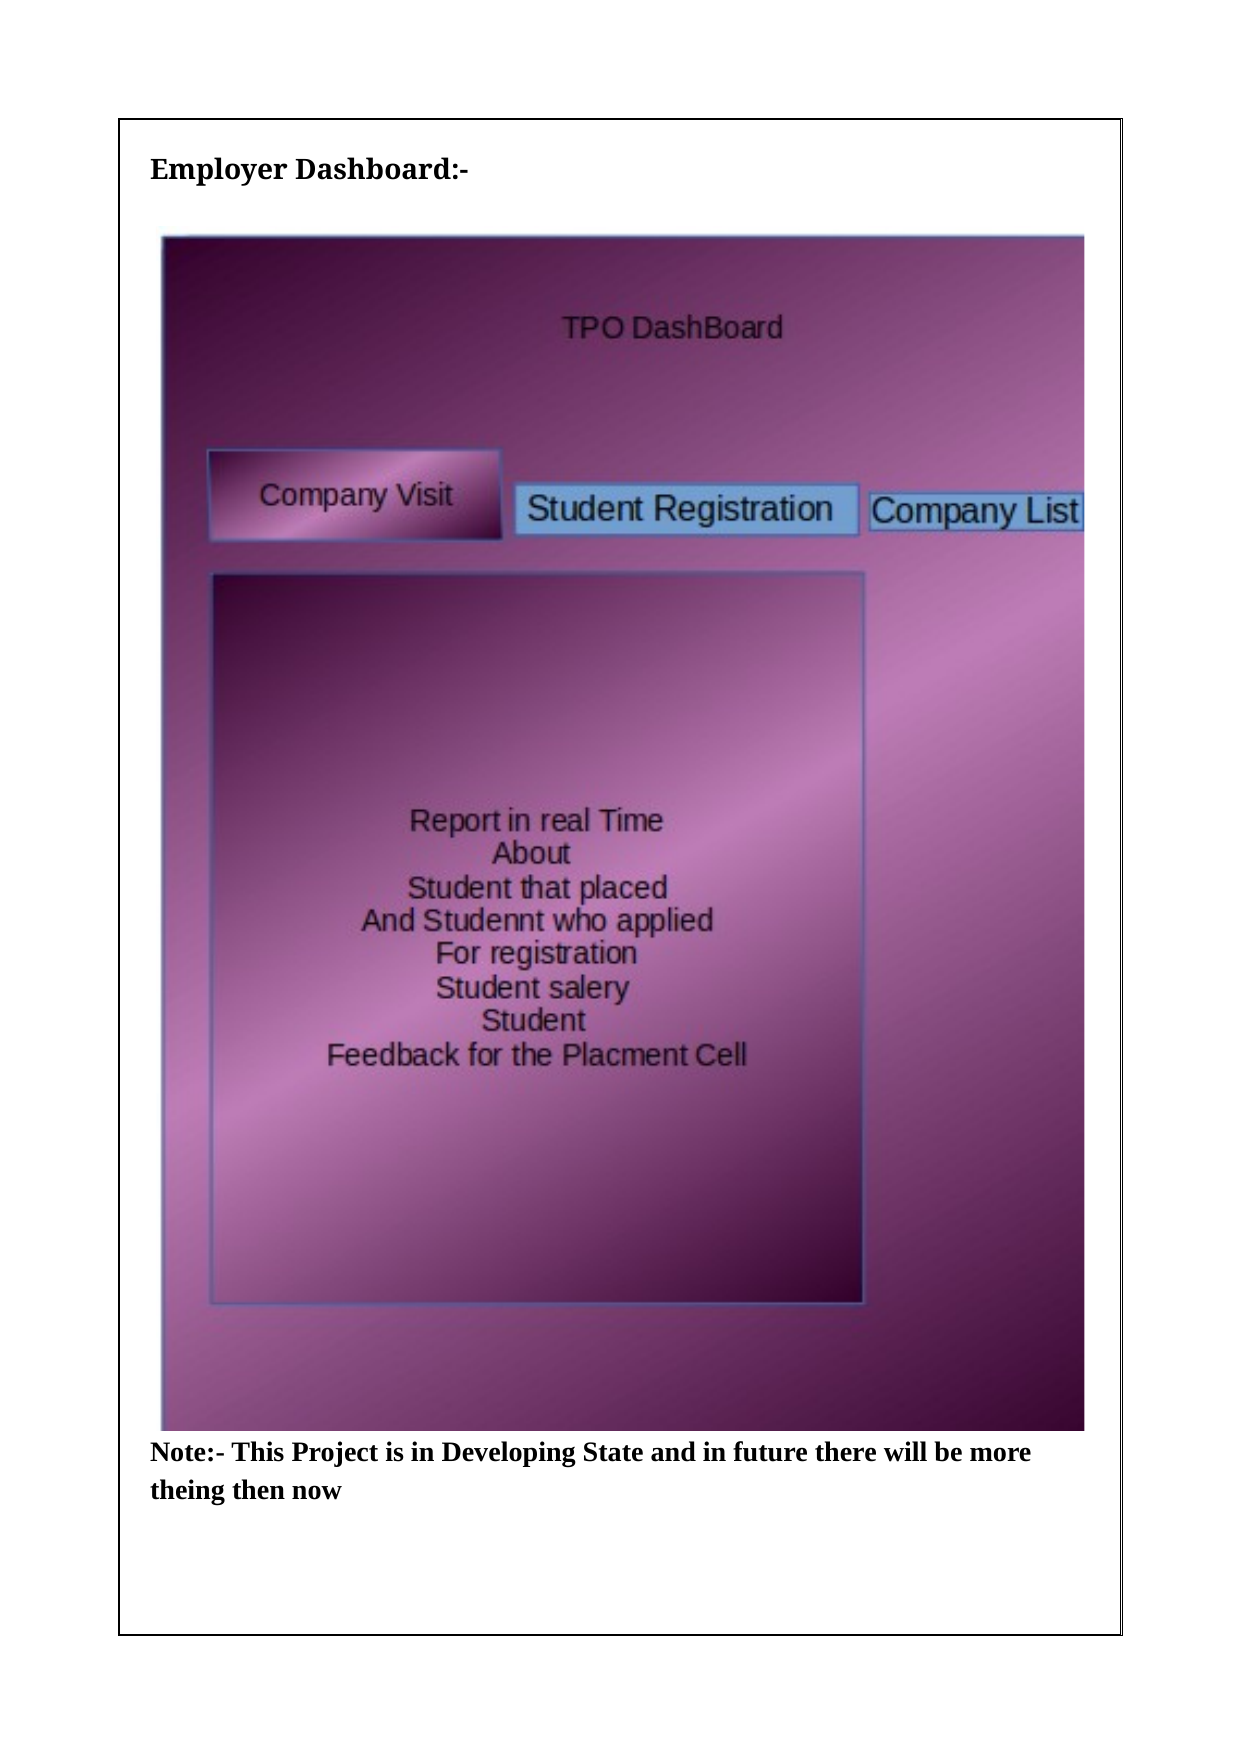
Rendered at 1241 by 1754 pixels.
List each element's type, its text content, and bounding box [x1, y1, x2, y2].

picture [155, 226, 1085, 1431]
text Note:- This Project is in Developing State and in future there will be more theing then now [150, 226, 1091, 1505]
text Employer Dashboard:- [150, 150, 1091, 188]
